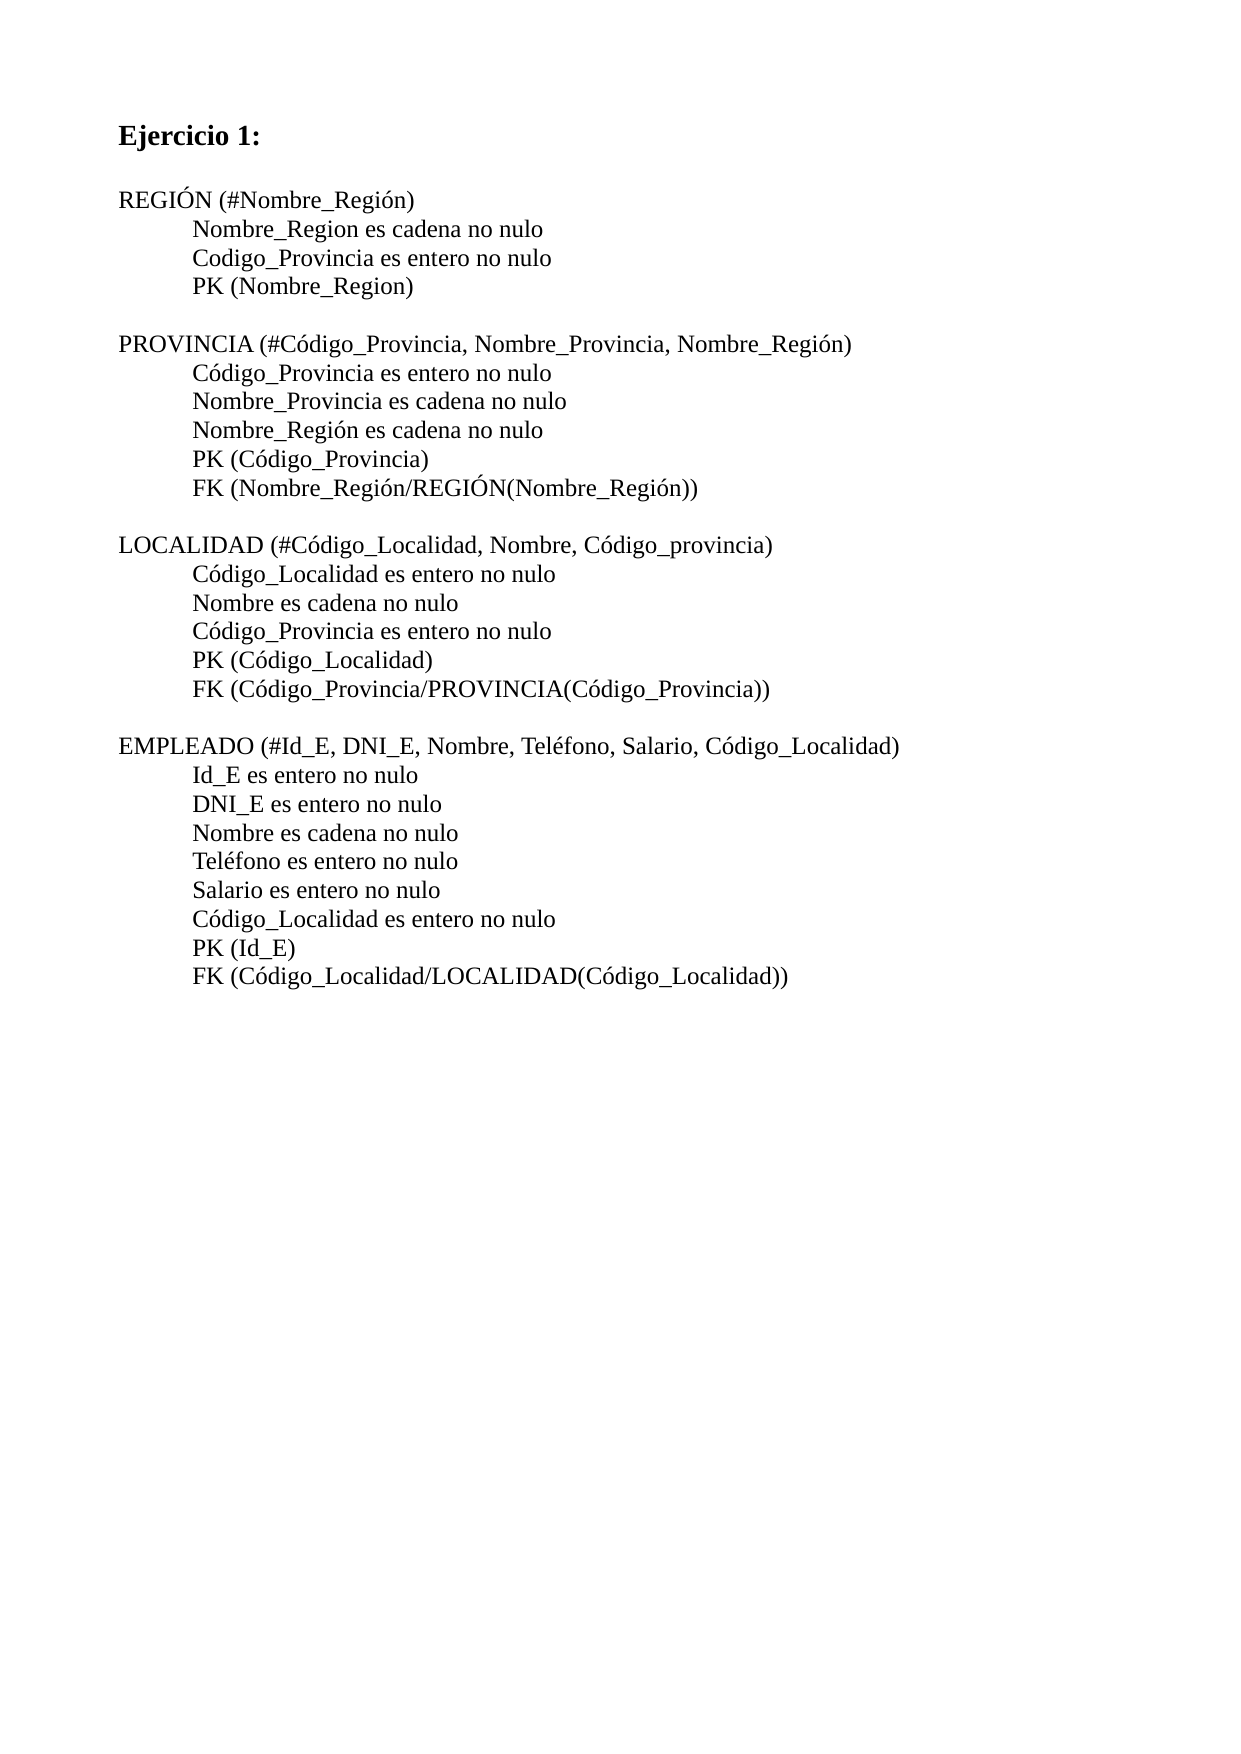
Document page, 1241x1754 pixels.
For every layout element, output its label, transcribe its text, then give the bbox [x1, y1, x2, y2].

text Nombre es cadena no nulo [118, 588, 1122, 616]
text FK (Nombre_Región/REGIÓN(Nombre_Región)) [118, 473, 1122, 501]
text Codigo_Provincia es entero no nulo [118, 243, 1122, 271]
text Nombre_Región es cadena no nulo [118, 415, 1122, 444]
text Ejercicio 1: [118, 118, 1122, 152]
text Nombre_Provincia es cadena no nulo [118, 386, 1122, 415]
text REGIÓN (#Nombre_Región) [118, 185, 1122, 214]
text Código_Localidad es entero no nulo [118, 904, 1122, 933]
text PROVINCIA (#Código_Provincia, Nombre_Provincia, Nombre_Región) [118, 329, 1122, 358]
text FK (Código_Provincia/PROVINCIA(Código_Provincia)) [118, 674, 1122, 703]
text Salario es entero no nulo [118, 875, 1122, 904]
text PK (Código_Localidad) [118, 645, 1122, 674]
text LOCALIDAD (#Código_Localidad, Nombre, Código_provincia) [118, 530, 1122, 559]
text PK (Código_Provincia) [118, 444, 1122, 473]
text Código_Provincia es entero no nulo [118, 358, 1122, 386]
text DNI_E es entero no nulo [118, 789, 1122, 818]
text Código_Localidad es entero no nulo [118, 559, 1122, 588]
text Nombre es cadena no nulo [118, 818, 1122, 846]
text EMPLEADO (#Id_E, DNI_E, Nombre, Teléfono, Salario, Código_Localidad) [118, 731, 1122, 760]
text FK (Código_Localidad/LOCALIDAD(Código_Localidad)) [118, 961, 1122, 990]
text Teléfono es entero no nulo [118, 846, 1122, 875]
text PK (Nombre_Region) [118, 271, 1122, 300]
text PK (Id_E) [118, 933, 1122, 961]
text Código_Provincia es entero no nulo [118, 616, 1122, 645]
text Nombre_Region es cadena no nulo [118, 214, 1122, 243]
text Id_E es entero no nulo [118, 760, 1122, 789]
